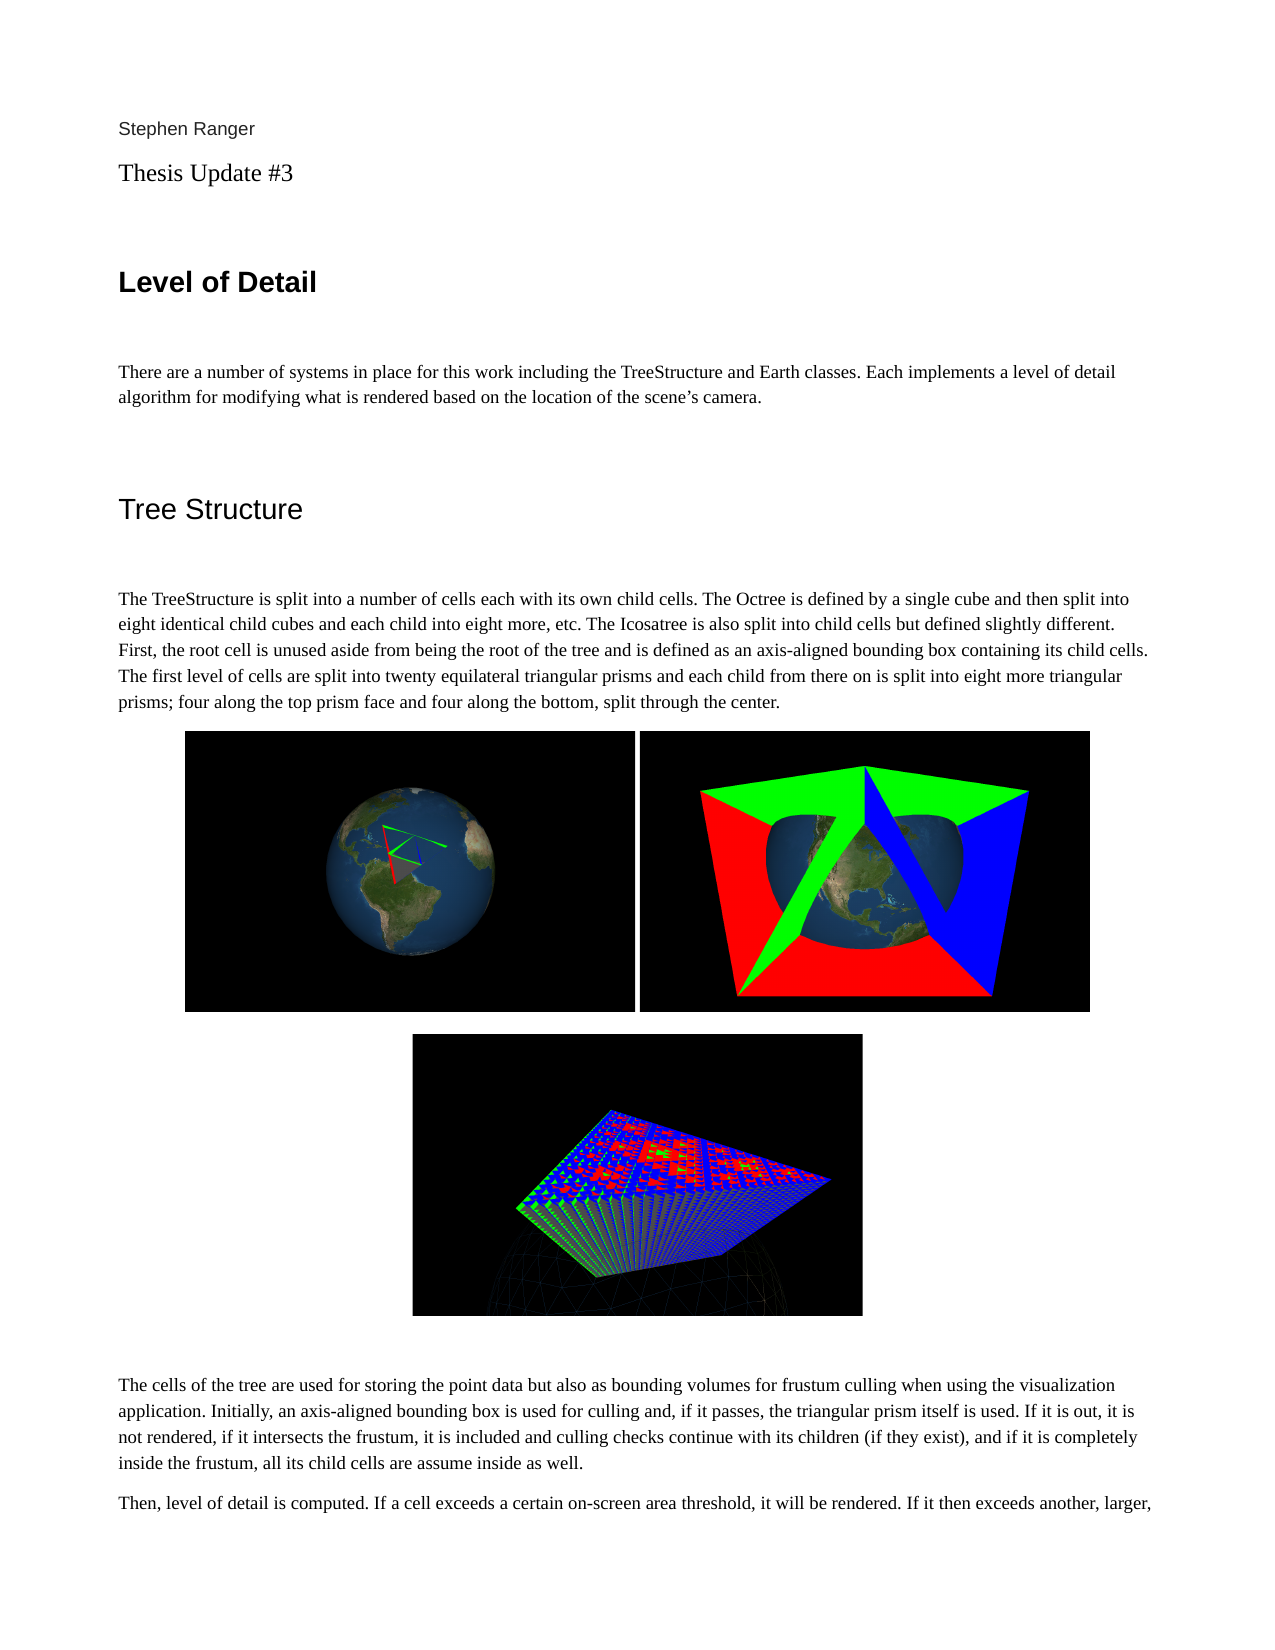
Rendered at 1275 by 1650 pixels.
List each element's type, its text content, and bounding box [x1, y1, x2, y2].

picture [412, 1034, 863, 1316]
subtitle Tree Structure [118, 492, 1157, 526]
text The TreeStructure is split into a number of cells each with its own child cells. The Octree is defined by a single cube and then split into eight identical child cubes and each child into eight more, etc. The Icosatree is also split into child cells but defined slightly different. First, the root cell is unused aside from being the root of the tree and is defined as an axis-aligned bounding box containing its child cells. The first level of cells are split into twenty equilateral triangular prisms and each child from there on is split into eight more triangular prisms; four along the top prism face and four along the bottom, split through the center. [118, 587, 1157, 712]
text There are a number of systems in place for this work including the TreeStructure and Earth classes. Each implements a level of detail algorithm for modifying what is rendered based on the location of the scene’s camera. [118, 361, 1157, 408]
text Then, level of detail is computed. If a cell exceeds a certain on-screen area threshold, it will be rendered. If it then exceeds another, larger, [118, 1492, 1157, 1514]
text The cells of the tree are used for storing the point data but also as bounding volumes for frustum culling when using the visualization application. Initially, an axis-aligned bounding box is used for culling and, if it passes, the triangular prism itself is used. If it is out, it is not rendered, if it intersects the frustum, it is included and culling checks continue with its children (if they exist), and if it is completely inside the frustum, all its child cells are assume inside as well. [118, 1374, 1157, 1473]
text Thesis Update #3 [118, 158, 1157, 187]
picture [639, 731, 1090, 1012]
text Stephen Ranger [118, 118, 1157, 140]
picture [185, 731, 636, 1012]
subtitle Level of Detail [118, 265, 1157, 299]
